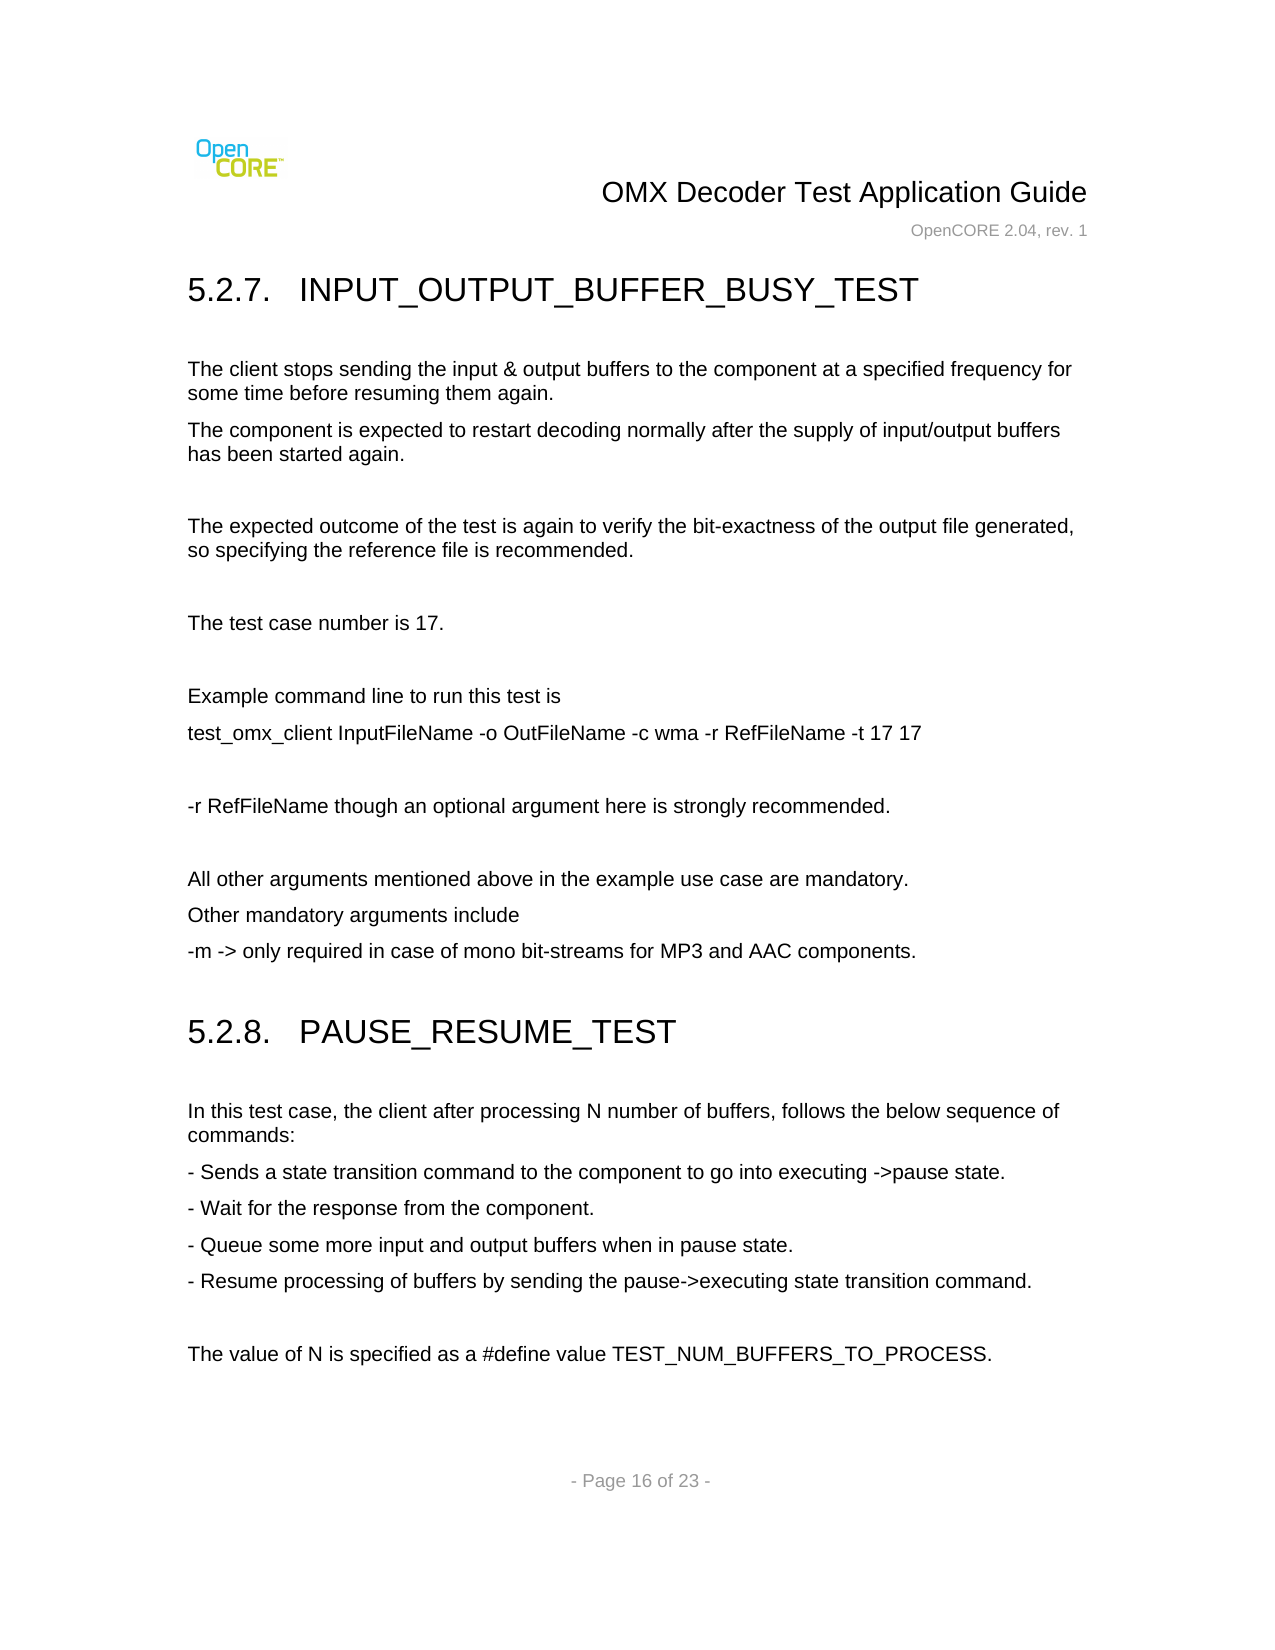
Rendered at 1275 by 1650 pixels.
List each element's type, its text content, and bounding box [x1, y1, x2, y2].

subtitle INPUT_OUTPUT_BUFFER_BUSY_TEST [187, 270, 1087, 309]
text Example command line to run this test is [187, 684, 1087, 708]
text -m -> only required in case of mono bit-streams for MP3 and AAC components. [187, 939, 1087, 963]
text The value of N is specified as a #define value TEST_NUM_BUFFERS_TO_PROCESS. [187, 1342, 1087, 1366]
text The test case number is 17. [187, 611, 1087, 635]
text In this test case, the client after processing N number of buffers, follows the below sequence of commands: [187, 1099, 1087, 1147]
text - Queue some more input and output buffers when in pause state. [187, 1232, 1087, 1256]
text All other arguments mentioned above in the example use case are mandatory. [187, 866, 1087, 890]
text The component is expected to restart decoding normally after the supply of input/output buffers has been started again. [187, 417, 1087, 465]
text Other mandatory arguments include [187, 903, 1087, 927]
text -r RefFileName though an optional argument here is strongly recommended. [187, 793, 1087, 817]
picture [193, 137, 288, 179]
text - Resume processing of buffers by sending the pause->executing state transition command. [187, 1269, 1087, 1293]
subtitle PAUSE_RESUME_TEST [187, 1012, 1087, 1051]
text - Wait for the response from the component. [187, 1196, 1087, 1220]
text The client stops sending the input & output buffers to the component at a specified frequency for some time before resuming them again. [187, 357, 1087, 405]
text test_omx_client InputFileName -o OutFileName -c wma -r RefFileName -t 17 17 [187, 721, 1087, 744]
text The expected outcome of the test is again to verify the bit-exactness of the output file generated, so specifying the reference file is recommended. [187, 514, 1087, 562]
text - Sends a state transition command to the component to go into executing ->pause state. [187, 1159, 1087, 1183]
